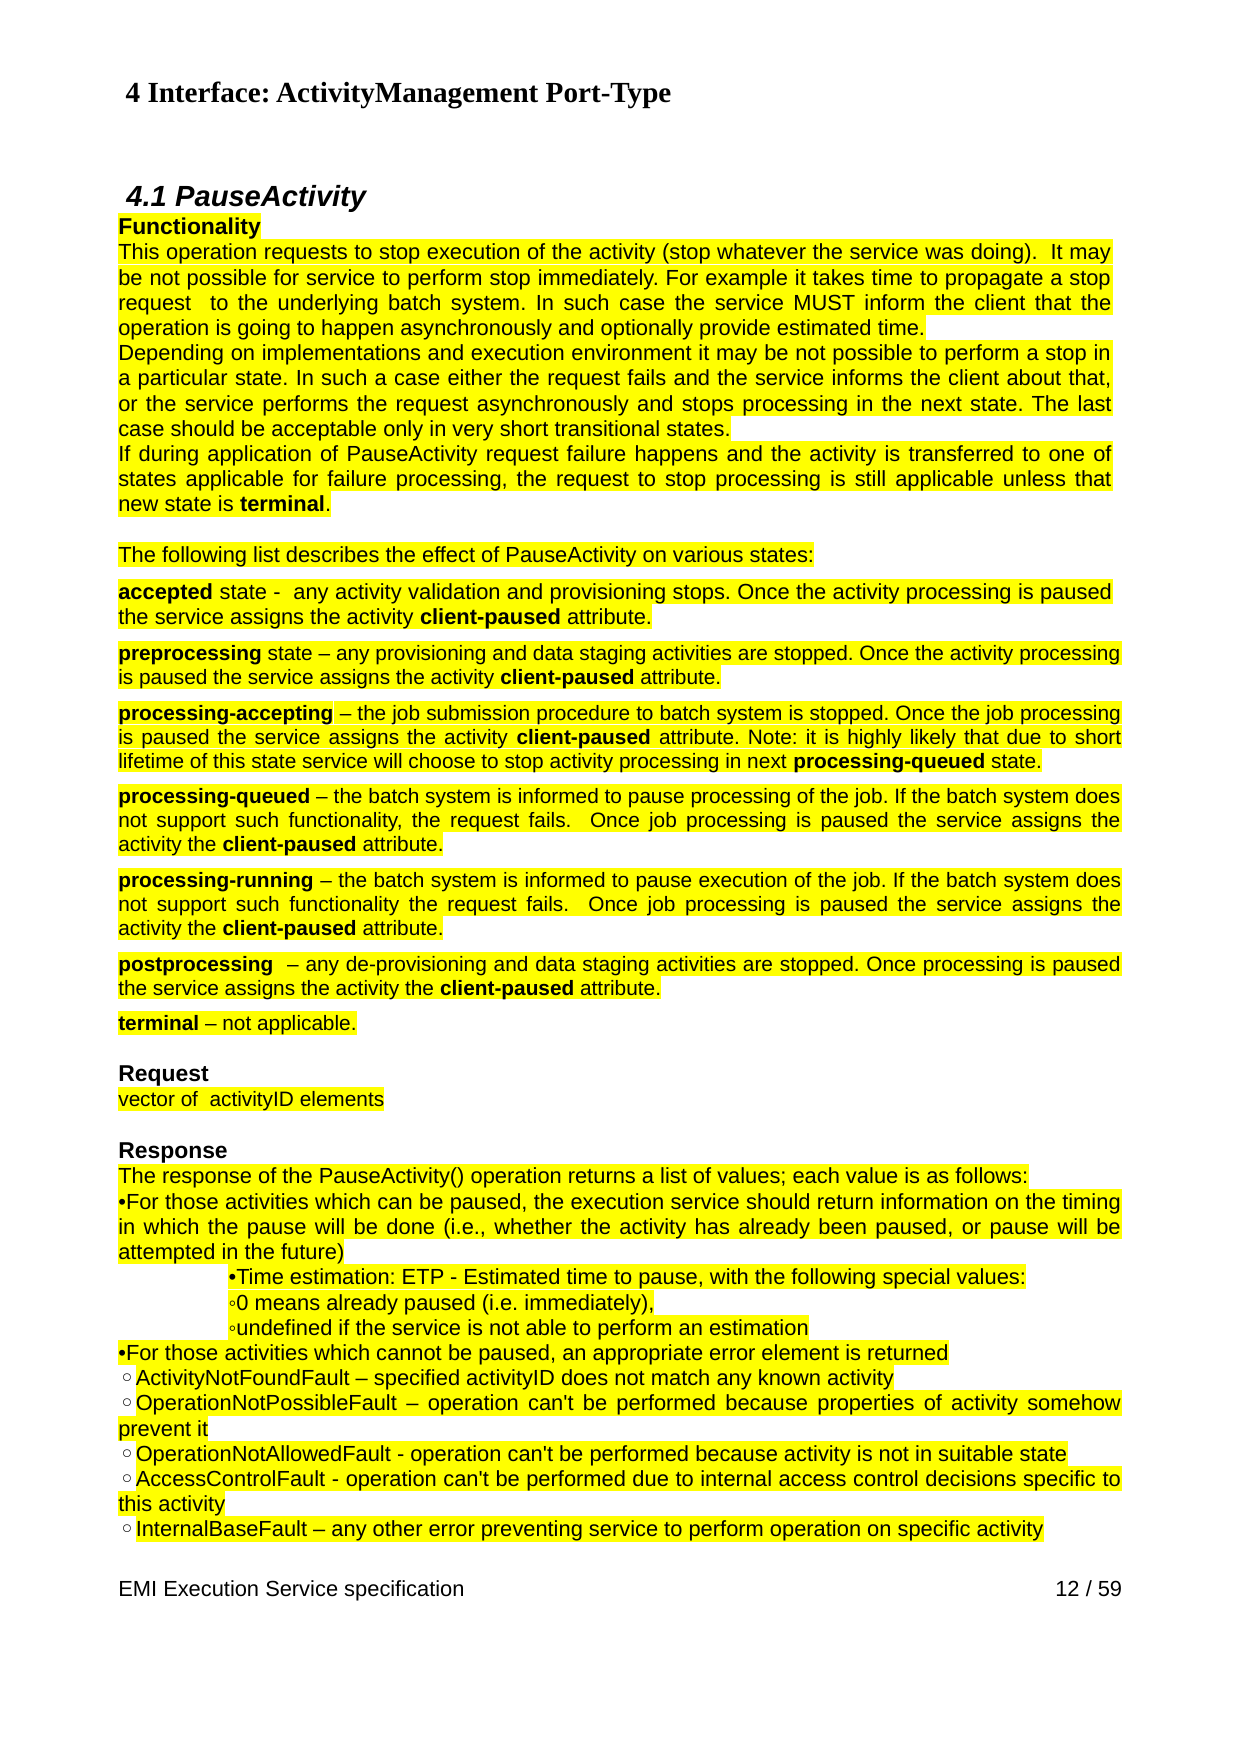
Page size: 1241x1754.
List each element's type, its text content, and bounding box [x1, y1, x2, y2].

list undefined if the service is not able to perform an estimation [228, 1315, 1113, 1340]
subtitle Interface: ActivityManagement Port-Type [118, 75, 1122, 108]
list InternalBaseFault – any other error preventing service to perform operation on specific activity [118, 1516, 1122, 1542]
list OperationNotAllowedFault - operation can't be performed because activity is not in suitable state [118, 1441, 1122, 1466]
list processing-queued – the batch system is informed to pause processing of the job. If the batch system does not support such functionality, the request fails. Once job processing is paused the service assigns the activity the client-paused attribute. [118, 784, 1122, 856]
text This operation requests to stop execution of the activity (stop whatever the service was doing). It may be not possible for service to perform stop immediately. For example it takes time to propagate a stop request to the underlying batch system. In such case the service MUST inform the client that the operation is going to happen asynchronously and optionally provide estimated time. [118, 239, 1113, 340]
text accepted state - any activity validation and provisioning stops. Once the activity processing is paused the service assigns the activity client-paused attribute. [118, 579, 1113, 629]
list AccessControlFault - operation can't be performed due to internal access control decisions specific to this activity [118, 1466, 1122, 1516]
list Time estimation: ETP - Estimated time to pause, with the following special values: [228, 1264, 1113, 1289]
list For those activities which cannot be paused, an appropriate error element is returned [118, 1340, 1122, 1365]
text The response of the PauseActivity() operation returns a list of values; each value is as follows: [118, 1163, 1113, 1189]
list ActivityNotFoundFault – specified activityID does not match any known activity [118, 1365, 1122, 1390]
text Response [118, 1137, 1113, 1163]
subtitle PauseActivity [118, 179, 1122, 213]
text If during application of PauseActivity request failure happens and the activity is transferred to one of states applicable for failure processing, the request to stop processing is still applicable unless that new state is terminal. [118, 441, 1113, 517]
text Depending on implementations and execution environment it may be not possible to perform a stop in a particular state. In such a case either the request fails and the service informs the client about that, or the service performs the request asynchronously and stops processing in the next state. The last case should be acceptable only in very short transitional states. [118, 340, 1113, 441]
list OperationNotPossibleFault – operation can't be performed because properties of activity somehow prevent it [118, 1390, 1122, 1441]
list processing-accepting – the job submission procedure to batch system is stopped. Once the job processing is paused the service assigns the activity client-paused attribute. Note: it is highly likely that due to short lifetime of this state service will choose to stop activity processing in next processing-queued state. [118, 701, 1122, 772]
text Request vector of activityID elements [118, 1060, 1113, 1111]
list 0 means already paused (i.e. immediately), [228, 1289, 1113, 1315]
text Functionality [118, 213, 1113, 239]
list For those activities which can be paused, the execution service should return information on the timing in which the pause will be done (i.e., whether the activity has already been paused, or pause will be attempted in the future) [118, 1189, 1122, 1264]
list processing-running – the batch system is informed to pause execution of the job. If the batch system does not support such functionality the request fails. Once job processing is paused the service assigns the activity the client-paused attribute. [118, 868, 1122, 940]
text The following list describes the effect of PauseActivity on various states: [118, 542, 1113, 567]
list preprocessing state – any provisioning and data staging activities are stopped. Once the activity processing is paused the service assigns the activity client-paused attribute. [118, 641, 1122, 689]
list terminal – not applicable. [118, 1011, 1122, 1035]
list postprocessing – any de-provisioning and data staging activities are stopped. Once processing is paused the service assigns the activity the client-paused attribute. [118, 952, 1122, 999]
